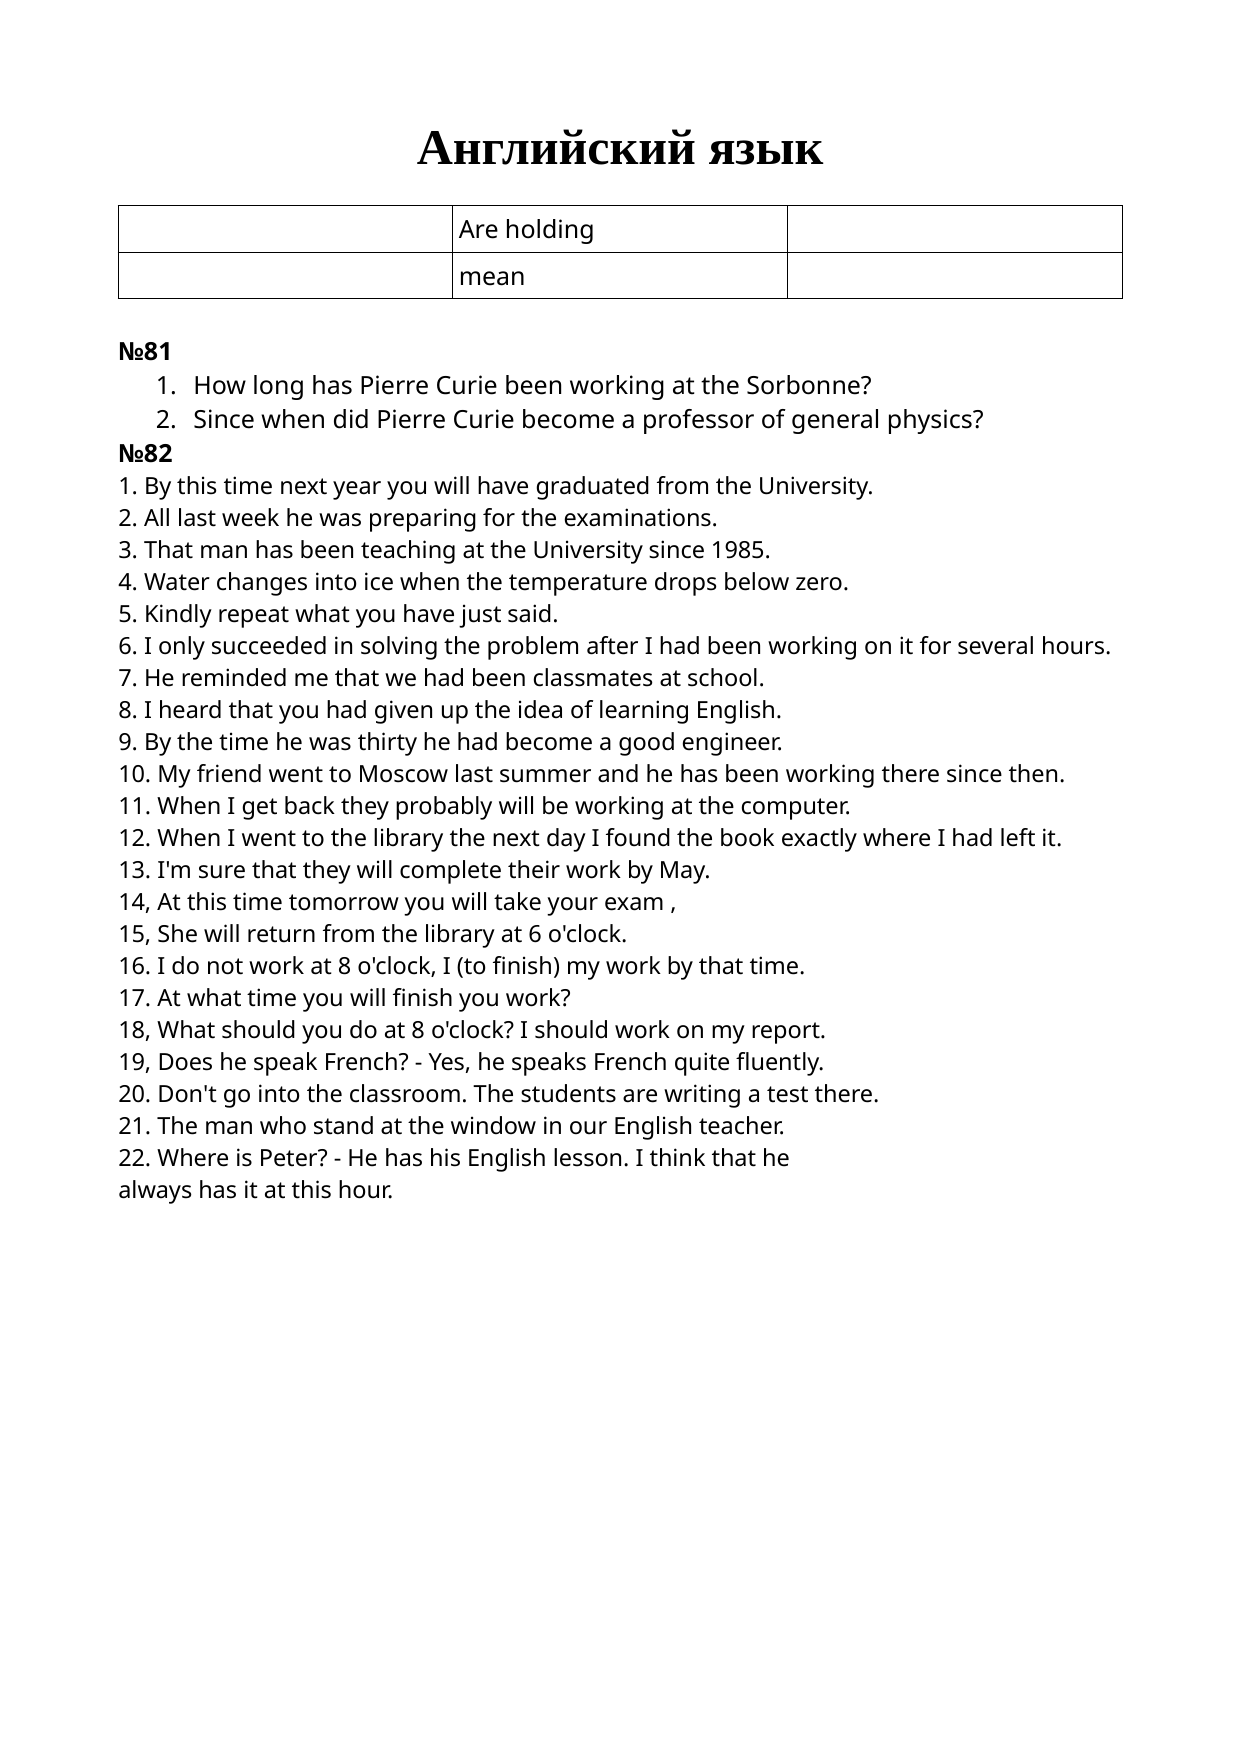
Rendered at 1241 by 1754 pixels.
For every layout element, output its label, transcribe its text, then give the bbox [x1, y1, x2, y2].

table_cell [788, 253, 1122, 298]
table_cell mean [453, 253, 787, 298]
text 13. I'm sure that they will complete their work by May. [118, 853, 1122, 885]
table_cell Are holding [453, 206, 787, 252]
list How long has Pierre Curie been working at the Sorbonne? [156, 367, 1122, 401]
text 16. I do not work at 8 o'clock, I (to finish) my work by that time. [118, 949, 1122, 981]
text 22. Where is Peter? - He has his English lesson. I think that he [118, 1141, 1122, 1173]
table_cell [788, 206, 1122, 252]
text 18, What should you do at 8 o'clock? I should work on my report. [118, 1013, 1122, 1045]
text 15, She will return from the library at 6 o'clock. [118, 917, 1122, 949]
text №81 [118, 333, 1122, 367]
text 19, Does he speak French? - Yes, he speaks French quite fluently. [118, 1045, 1122, 1077]
text 17. At what time you will finish you work? [118, 981, 1122, 1013]
text always has it at this hour. [118, 1173, 1122, 1205]
text №82 [118, 436, 1122, 469]
table_cell [119, 253, 452, 298]
text 14, At this time tomorrow you will take your exam , [118, 885, 1122, 917]
text 1. By this time next year you will have graduated from the University. 2. All last week he was preparing for the examinations. 3. That man has been teaching at the University since 1985. 4. Water changes into ice when the temperature drops below zero. 5. Kindly repeat what you have just said. 6. I only succeeded in solving the problem after I had been working on it for several hours. 7. He reminded me that we had been classmates at school. 8. I heard that you had given up the idea of learning English. 9. By the time he was thirty he had become a good engineer. 10. My friend went to Moscow last summer and he has been working there since then. 11. When I get back they probably will be working at the computer. 12. When I went to the library the next day I found the book exactly where I had left it. [118, 469, 1122, 853]
text 21. The man who stand at the window in our English teacher. [118, 1109, 1122, 1141]
list Since when did Pierre Curie become a professor of general physics? [156, 401, 1122, 436]
text 20. Don't go into the classroom. The students are writing a test there. [118, 1077, 1122, 1109]
table_cell [119, 206, 452, 252]
